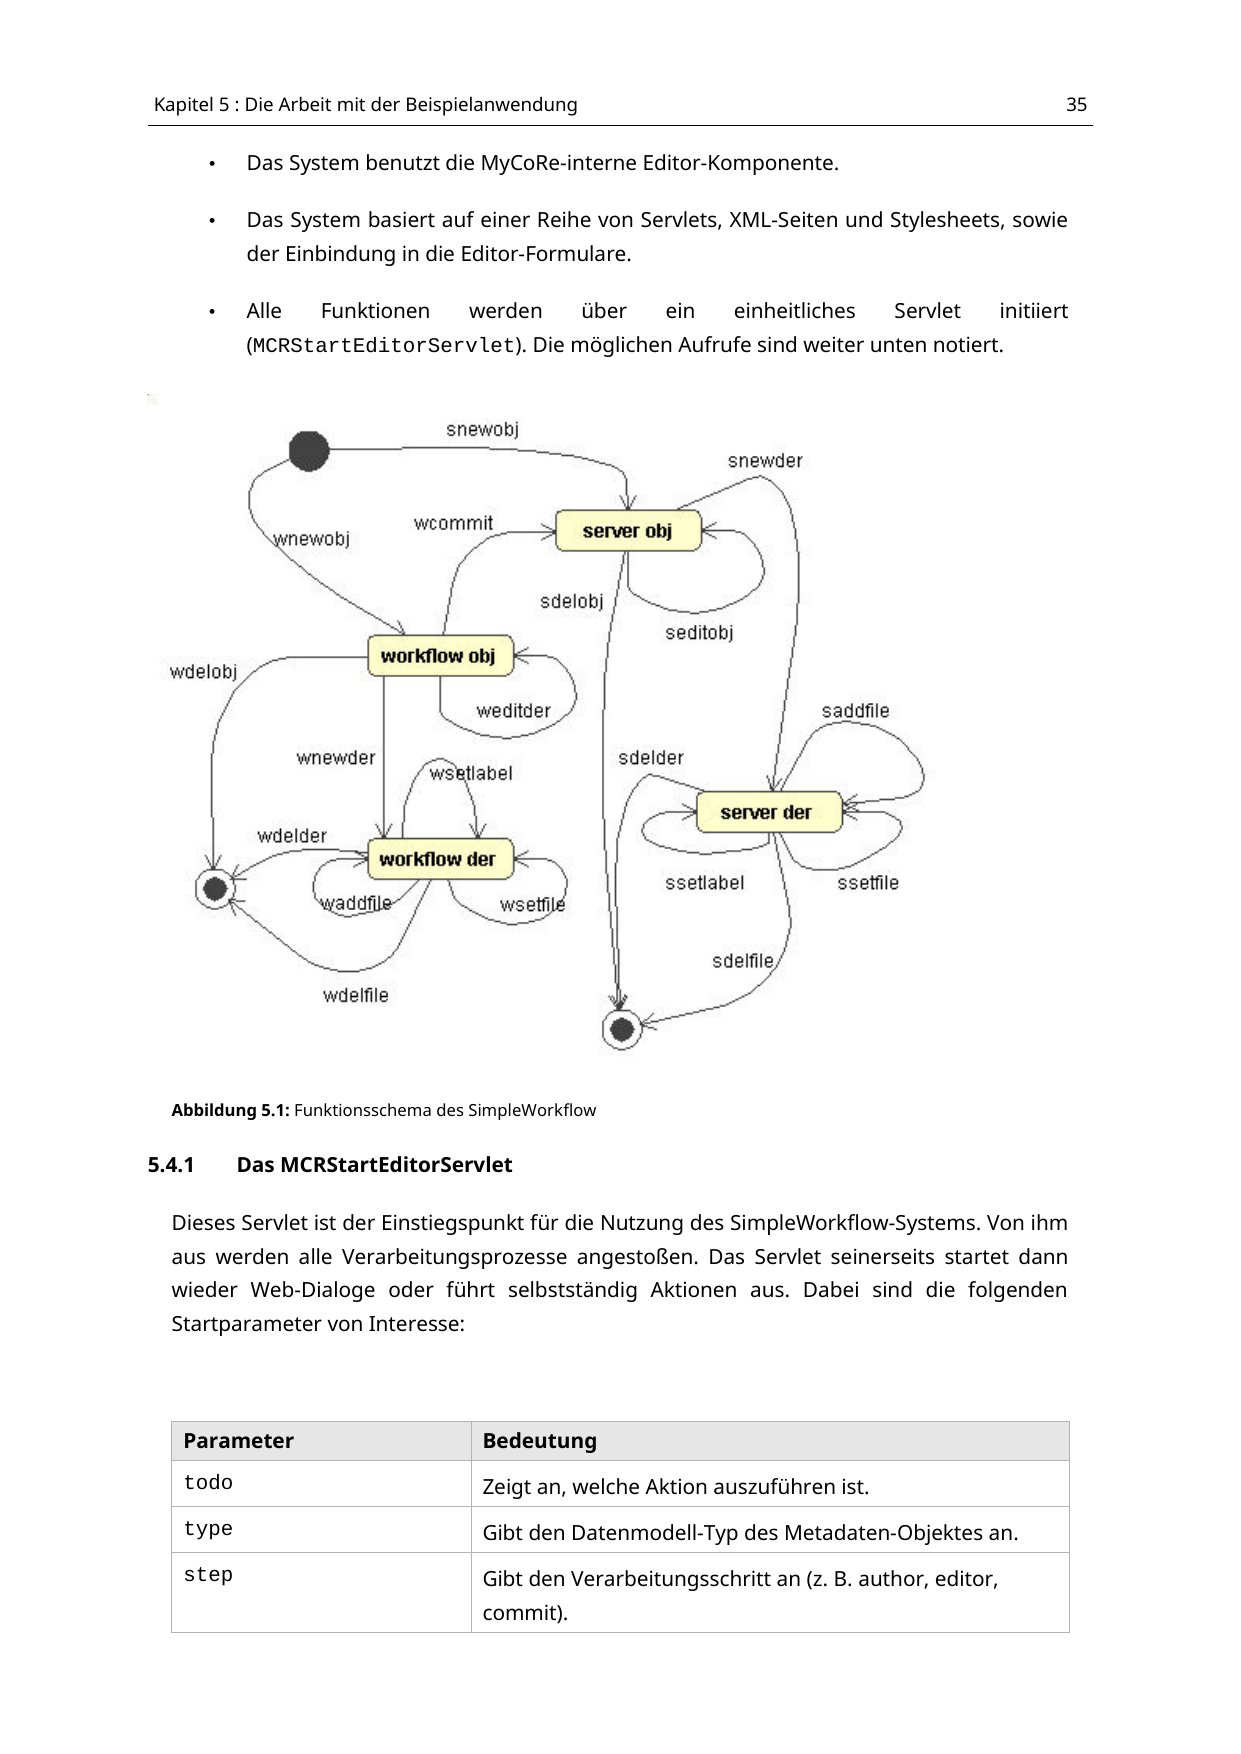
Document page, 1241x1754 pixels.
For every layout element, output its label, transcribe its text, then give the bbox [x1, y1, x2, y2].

table_header Parameter [172, 1422, 471, 1460]
text Abbildung 5.1: Funktionsschema des SimpleWorkflow [171, 1082, 961, 1121]
list Alle Funktionen werden über ein einheitliches Servlet initiiert (MCRStartEditorServlet). Die möglichen Aufrufe sind weiter unten notiert. [209, 296, 1069, 359]
table_cell Zeigt an, welche Aktion auszuführen ist. [472, 1461, 1069, 1506]
subtitle [148, 365, 985, 394]
table_cell type [172, 1507, 471, 1552]
subtitle Das MCRStartEditorServlet [148, 406, 1092, 1179]
picture [147, 394, 985, 1082]
text Dieses Servlet ist der Einstiegspunkt für die Nutzung des SimpleWorkflow-Systems. Von ihm aus werden alle Verarbeitungsprozesse angestoßen. Das Servlet seinerseits startet dann wieder Web-Dialoge oder führt selbstständig Aktionen aus. Dabei sind die folgenden Startparameter von Interesse: [171, 1208, 1069, 1338]
table_cell Gibt den Datenmodell-Typ des Metadaten-Objektes an. [472, 1507, 1069, 1552]
table_cell step [172, 1553, 471, 1632]
table_cell Gibt den Verarbeitungsschritt an (z. B. author, editor, commit). [472, 1553, 1069, 1632]
table_header Bedeutung [472, 1422, 1069, 1460]
list Das System benutzt die MyCoRe-interne Editor-Komponente. [209, 148, 1069, 176]
list Das System basiert auf einer Reihe von Servlets, XML-Seiten und Stylesheets, sowie der Einbindung in die Editor-Formulare. [209, 205, 1069, 267]
table_cell todo [172, 1461, 471, 1506]
